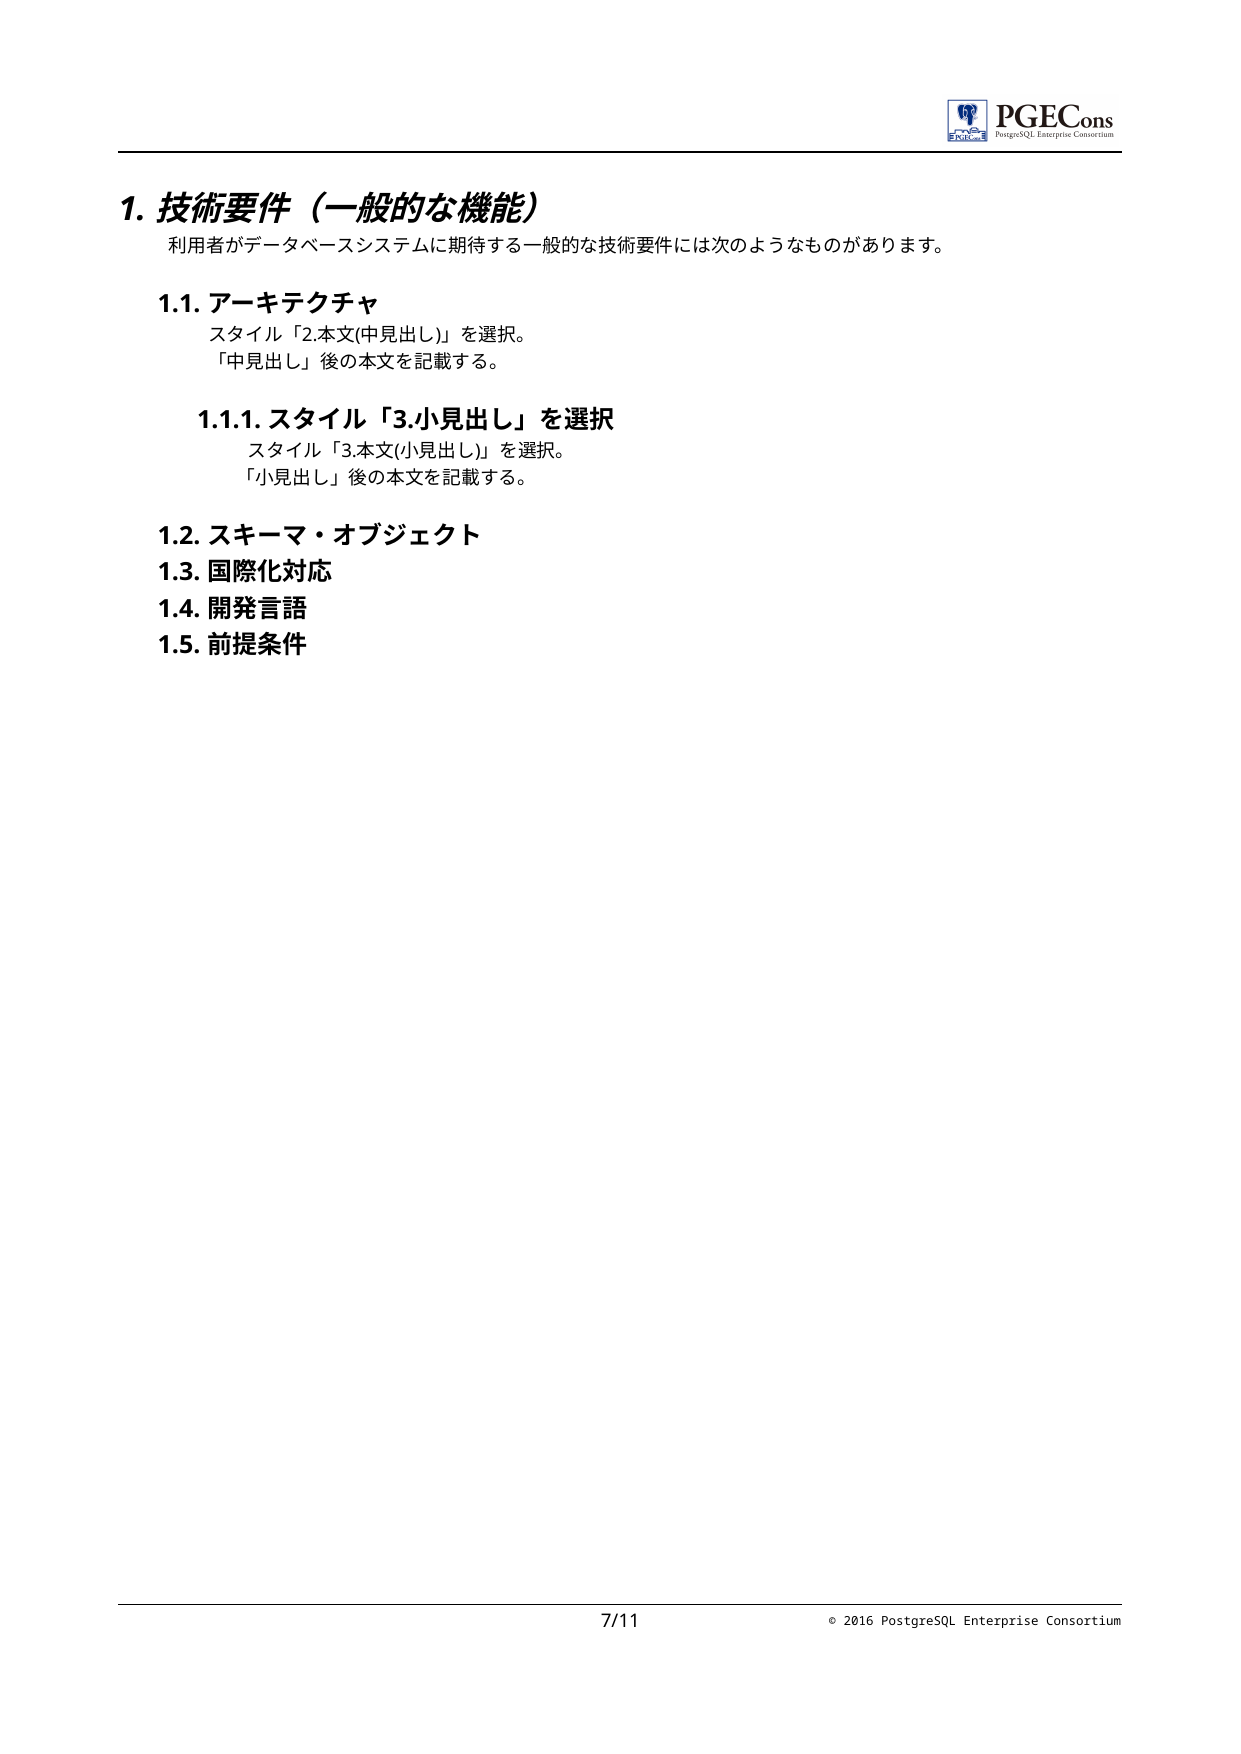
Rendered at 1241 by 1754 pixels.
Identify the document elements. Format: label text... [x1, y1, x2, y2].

text 「小見出し」後の本文を記載する。 [236, 463, 1122, 490]
text 「中見出し」後の本文を記載する。 [197, 347, 1122, 374]
subtitle スタイル「3.小見出し」を選択 [197, 399, 1122, 436]
subtitle 前提条件 [157, 624, 1122, 661]
subtitle アーキテクチャ [157, 283, 1122, 319]
subtitle 国際化対応 [157, 552, 1122, 588]
text スタイル「2.本文(中見出し)」を選択。 [197, 319, 1122, 347]
text スタイル「3.本文(小見出し)」を選択。 [236, 436, 1122, 463]
subtitle 開発言語 [157, 588, 1122, 624]
subtitle スキーマ・オブジェクト [157, 516, 1122, 552]
subtitle 技術要件（一般的な機能） [118, 182, 1122, 231]
text 利用者がデータベースシステムに期待する一般的な技術要件には次のようなものがあります。 [157, 231, 1122, 258]
picture [941, 94, 1119, 147]
